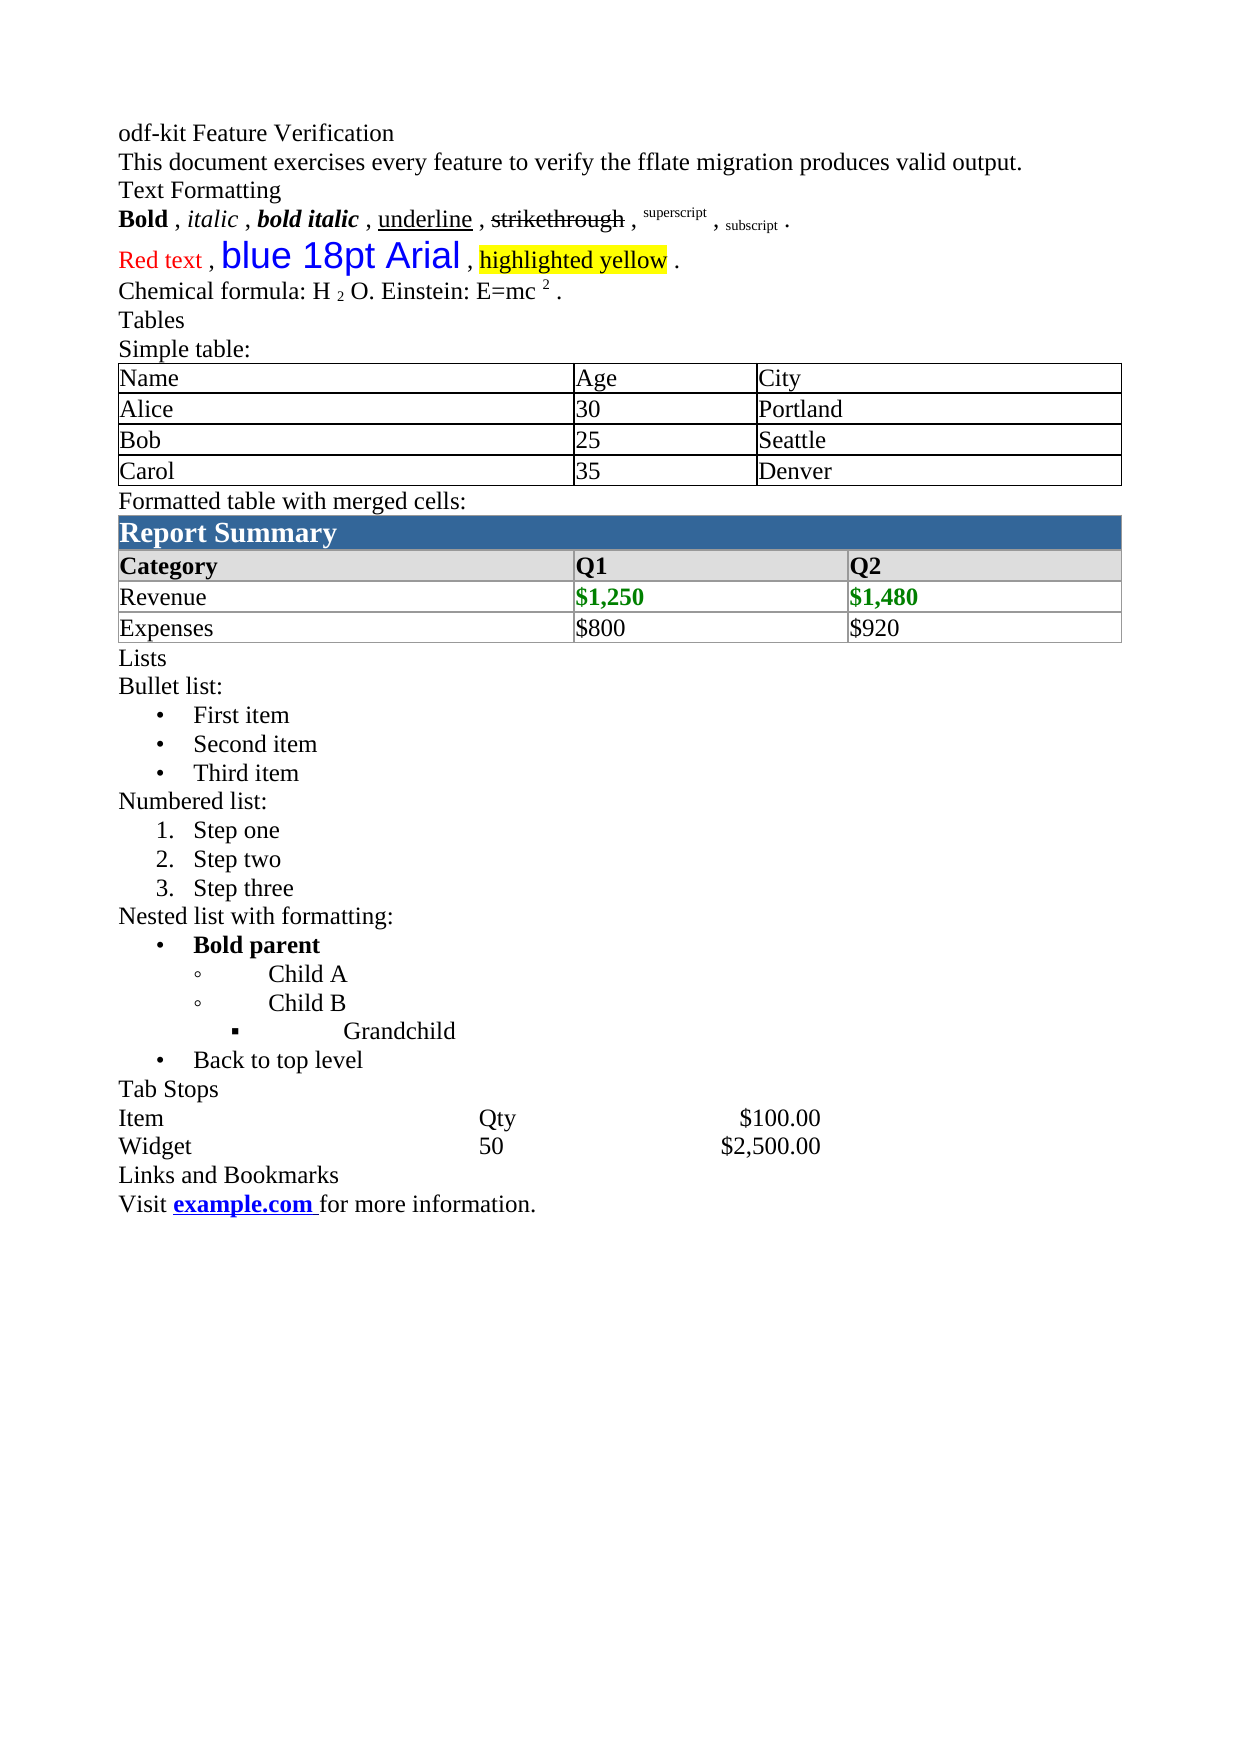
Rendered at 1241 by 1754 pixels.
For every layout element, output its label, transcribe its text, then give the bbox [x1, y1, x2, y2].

list First item [156, 700, 1122, 729]
list Bold parent [156, 930, 1122, 959]
table_cell Bob [119, 425, 573, 454]
list Step three [156, 873, 1122, 901]
text Simple table: [118, 334, 1122, 362]
table_cell $1,480 [849, 582, 1121, 611]
list Step two [156, 844, 1122, 873]
text Item Qty $100.00 [118, 1103, 1122, 1131]
text Widget 50 $2,500.00 [118, 1131, 1122, 1160]
table_cell Q1 [575, 551, 847, 580]
table_cell Category [119, 551, 573, 580]
table_cell Alice [119, 394, 573, 423]
table_cell 30 [575, 394, 756, 423]
text Numbered list: [118, 786, 1122, 815]
table_cell Q2 [849, 551, 1121, 580]
table_header Name [119, 364, 573, 392]
table_cell Seattle [758, 425, 1121, 454]
subtitle Tables [118, 305, 1122, 334]
list Child B [193, 988, 1122, 1016]
subtitle Lists [118, 643, 1122, 671]
table_cell $920 [849, 613, 1121, 642]
table_cell Expenses [119, 613, 573, 642]
table_cell Carol [119, 456, 573, 485]
table_header City [758, 364, 1121, 392]
text Nested list with formatting: [118, 901, 1122, 930]
text Visit example.com for more information. [118, 1189, 1122, 1218]
text Formatted table with merged cells: [118, 486, 1122, 514]
table_cell Revenue [119, 582, 573, 611]
subtitle Links and Bookmarks [118, 1160, 1122, 1189]
list Child A [193, 959, 1122, 988]
table_cell $1,250 [575, 582, 847, 611]
table_header Report Summary [119, 516, 1121, 549]
list Grandchild [231, 1016, 1122, 1045]
list Step one [156, 815, 1122, 844]
text Bullet list: [118, 671, 1122, 700]
list Second item [156, 729, 1122, 758]
table_cell 25 [575, 425, 756, 454]
subtitle odf-kit Feature Verification [118, 118, 1122, 147]
table_cell Denver [758, 456, 1121, 485]
subtitle Text Formatting [118, 176, 1122, 204]
text Bold , italic , bold italic , underline , strikethrough , superscript , subscript . [118, 204, 1122, 233]
text Red text , blue 18pt Arial , highlighted yellow . [118, 233, 1122, 276]
subtitle Tab Stops [118, 1074, 1122, 1103]
list Back to top level [156, 1045, 1122, 1074]
table_header Age [575, 364, 756, 392]
table_cell 35 [575, 456, 756, 485]
table_cell $800 [575, 613, 847, 642]
text This document exercises every feature to verify the fflate migration produces valid output. [118, 147, 1122, 176]
text Chemical formula: H 2 O. Einstein: E=mc 2 . [118, 276, 1122, 305]
list Third item [156, 758, 1122, 786]
table_cell Portland [758, 394, 1121, 423]
